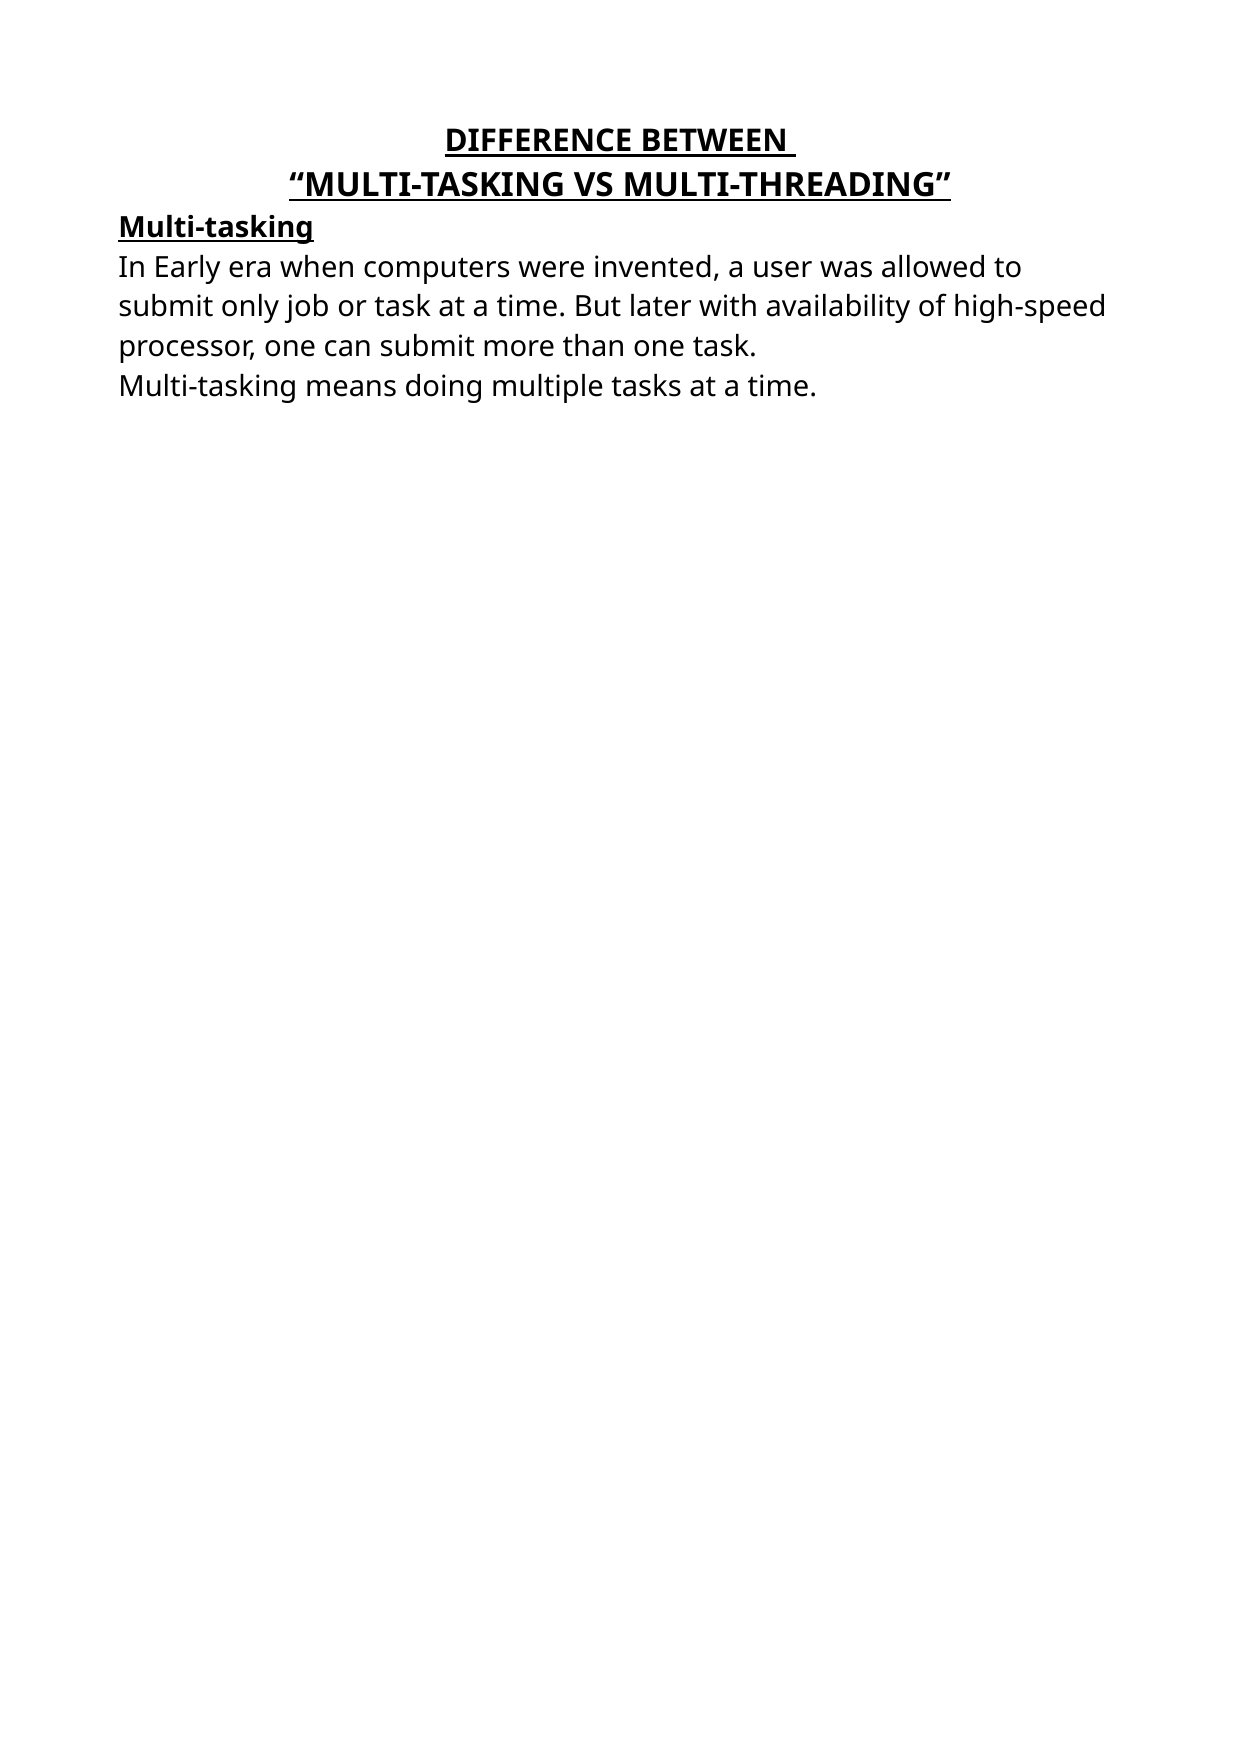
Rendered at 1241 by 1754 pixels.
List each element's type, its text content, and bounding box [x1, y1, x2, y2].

text “MULTI-TASKING VS MULTI-THREADING” [118, 161, 1122, 206]
text In Early era when computers were invented, a user was allowed to submit only job or task at a time. But later with availability of high-speed processor, one can submit more than one task. [118, 246, 1122, 365]
text Multi-tasking means doing multiple tasks at a time. [118, 365, 1122, 404]
text Multi-tasking [118, 206, 1122, 246]
text DIFFERENCE BETWEEN [118, 118, 1122, 161]
